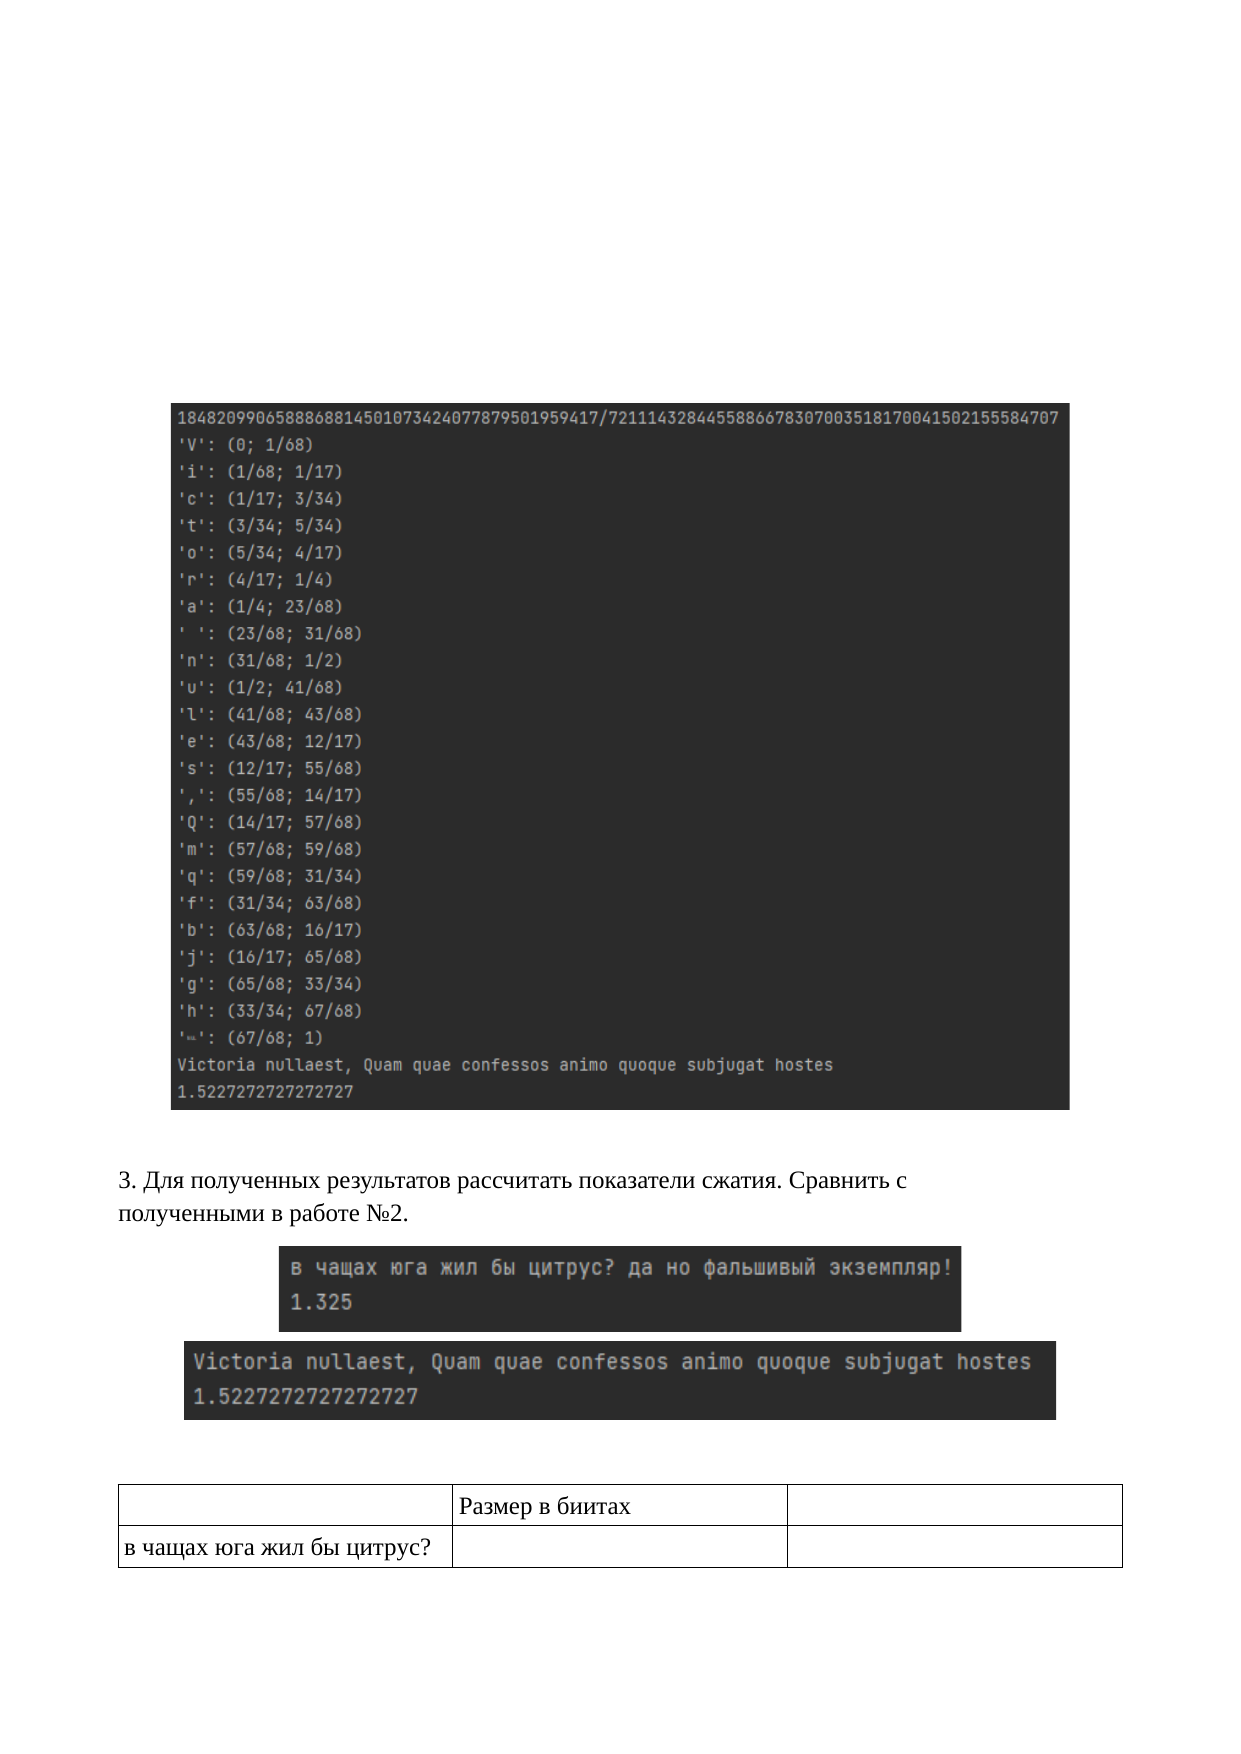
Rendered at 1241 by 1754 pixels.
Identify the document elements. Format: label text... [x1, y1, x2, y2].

picture [278, 1246, 962, 1332]
picture [170, 403, 1070, 1110]
table_cell [788, 1526, 1122, 1567]
table_cell в чащах юга жил бы цитрус? [119, 1526, 452, 1567]
table_header [788, 1485, 1122, 1525]
table_cell [453, 1526, 787, 1567]
table_header Размер в биитах [453, 1485, 787, 1525]
text 3. Для полученных результатов рассчитать показатели сжатия. Сравнить с полученными в работе №2. [118, 1165, 1017, 1227]
picture [184, 1341, 1057, 1420]
table_header [119, 1485, 452, 1525]
